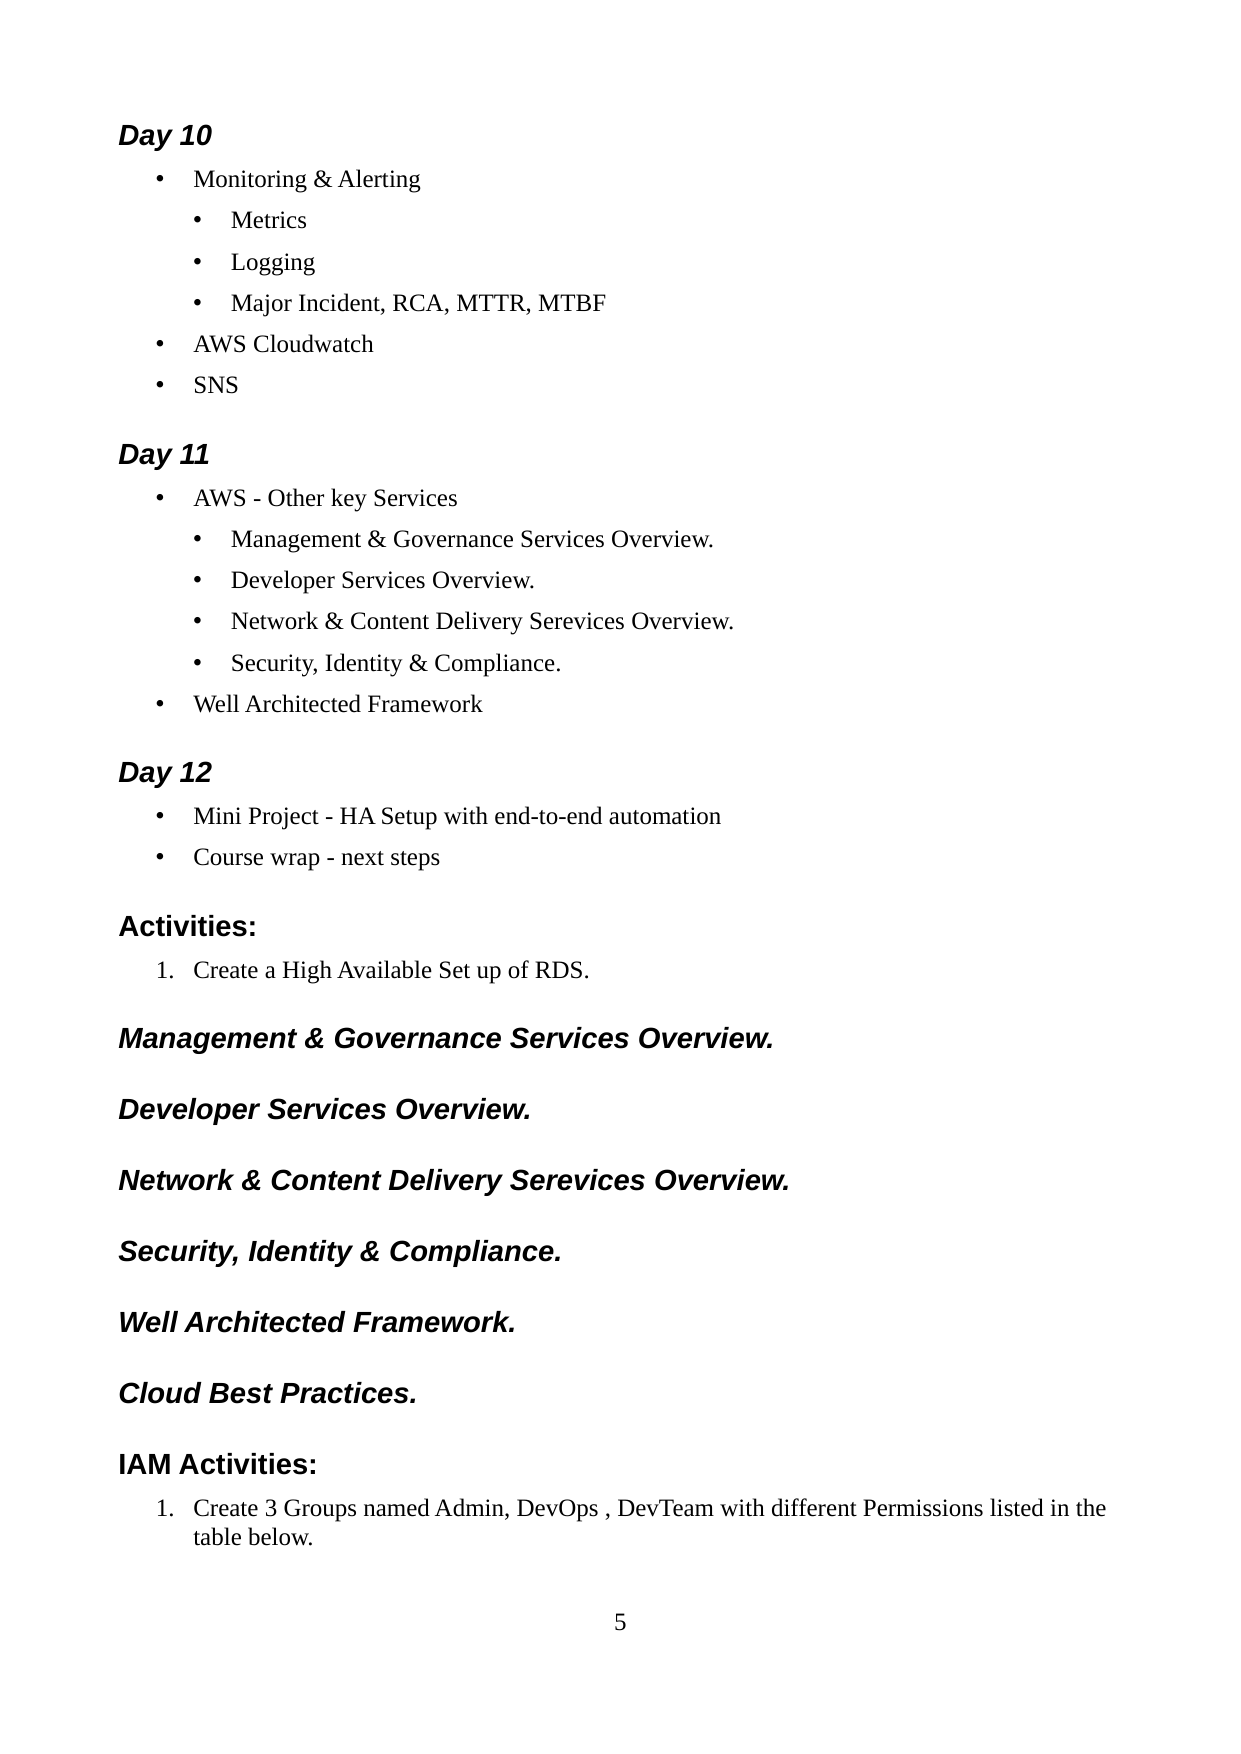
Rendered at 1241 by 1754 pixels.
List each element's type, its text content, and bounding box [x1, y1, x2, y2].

list Well Architected Framework [156, 689, 1122, 718]
subtitle Security, Identity & Compliance. [118, 1234, 1122, 1268]
list Network & Content Delivery Serevices Overview. [193, 606, 1122, 635]
subtitle Day 11 [118, 437, 1122, 470]
list Create 3 Groups named Admin, DevOps , DevTeam with different Permissions listed in the table below. [156, 1493, 1122, 1551]
list Developer Services Overview. [193, 565, 1122, 594]
list Create a High Available Set up of RDS. [156, 955, 1122, 983]
subtitle Network & Content Delivery Serevices Overview. [118, 1163, 1122, 1197]
list Logging [193, 247, 1122, 275]
list AWS - Other key Services [156, 483, 1122, 511]
list SNS [156, 370, 1122, 399]
subtitle Day 10 [118, 118, 1122, 152]
subtitle Activities: [118, 909, 1122, 942]
subtitle IAM Activities: [118, 1447, 1122, 1481]
list AWS Cloudwatch [156, 329, 1122, 358]
list Monitoring & Alerting [156, 164, 1122, 193]
subtitle Management & Governance Services Overview. [118, 1021, 1122, 1054]
list Major Incident, RCA, MTTR, MTBF [193, 288, 1122, 317]
list Management & Governance Services Overview. [193, 524, 1122, 553]
subtitle Cloud Best Practices. [118, 1376, 1122, 1410]
list Mini Project - HA Setup with end-to-end automation [156, 801, 1122, 830]
list Metrics [193, 205, 1122, 234]
subtitle Day 12 [118, 755, 1122, 789]
list Security, Identity & Compliance. [193, 648, 1122, 676]
subtitle Developer Services Overview. [118, 1092, 1122, 1126]
list Course wrap - next steps [156, 842, 1122, 871]
subtitle Well Architected Framework. [118, 1305, 1122, 1339]
